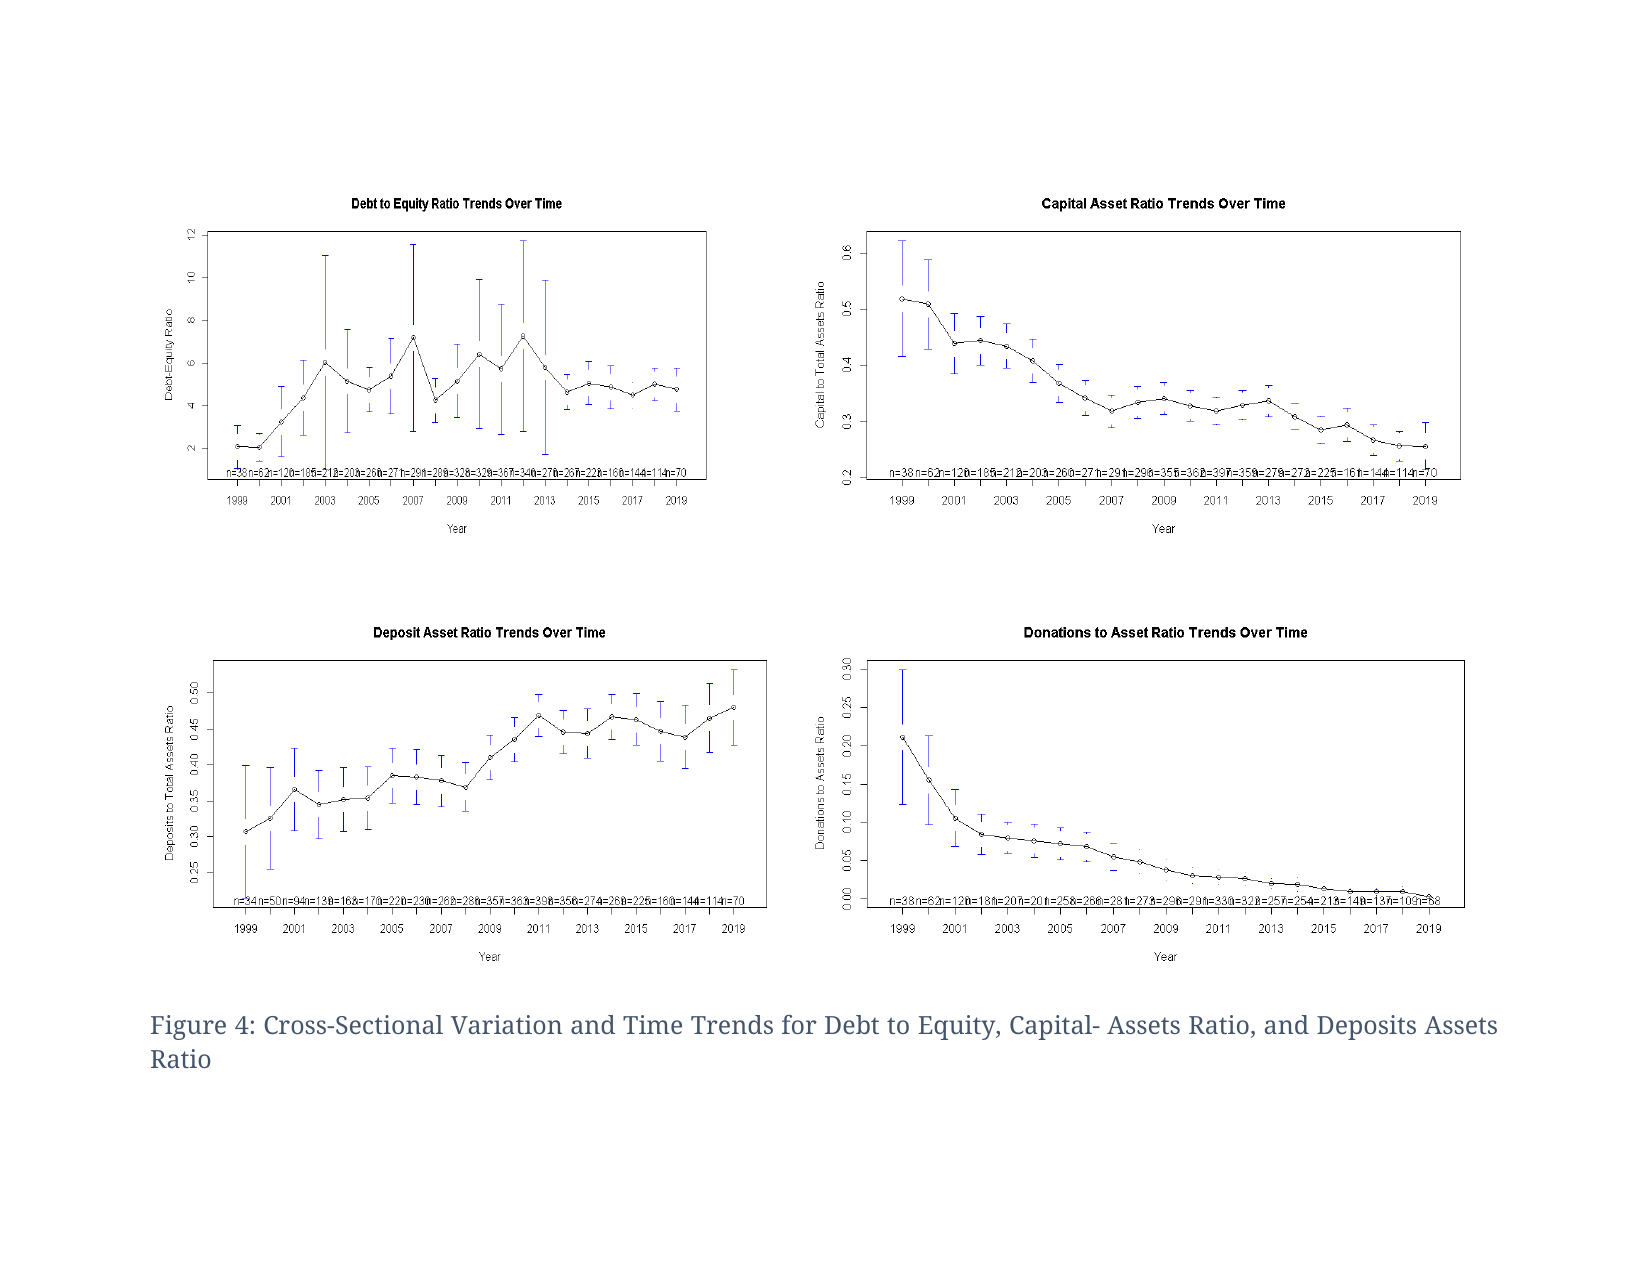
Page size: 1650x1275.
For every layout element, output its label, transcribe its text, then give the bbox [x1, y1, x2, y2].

picture [161, 603, 793, 978]
table_header [800, 150, 1500, 579]
table_cell [800, 579, 1500, 1007]
table_cell [150, 579, 800, 1007]
table_header [150, 150, 800, 579]
picture [161, 175, 730, 550]
picture [811, 603, 1493, 978]
text Figure 4: Cross-Sectional Variation and Time Trends for Debt to Equity, Capital- Assets Ratio, and Deposits Assets Ratio [150, 1007, 1500, 1076]
picture [811, 175, 1489, 550]
